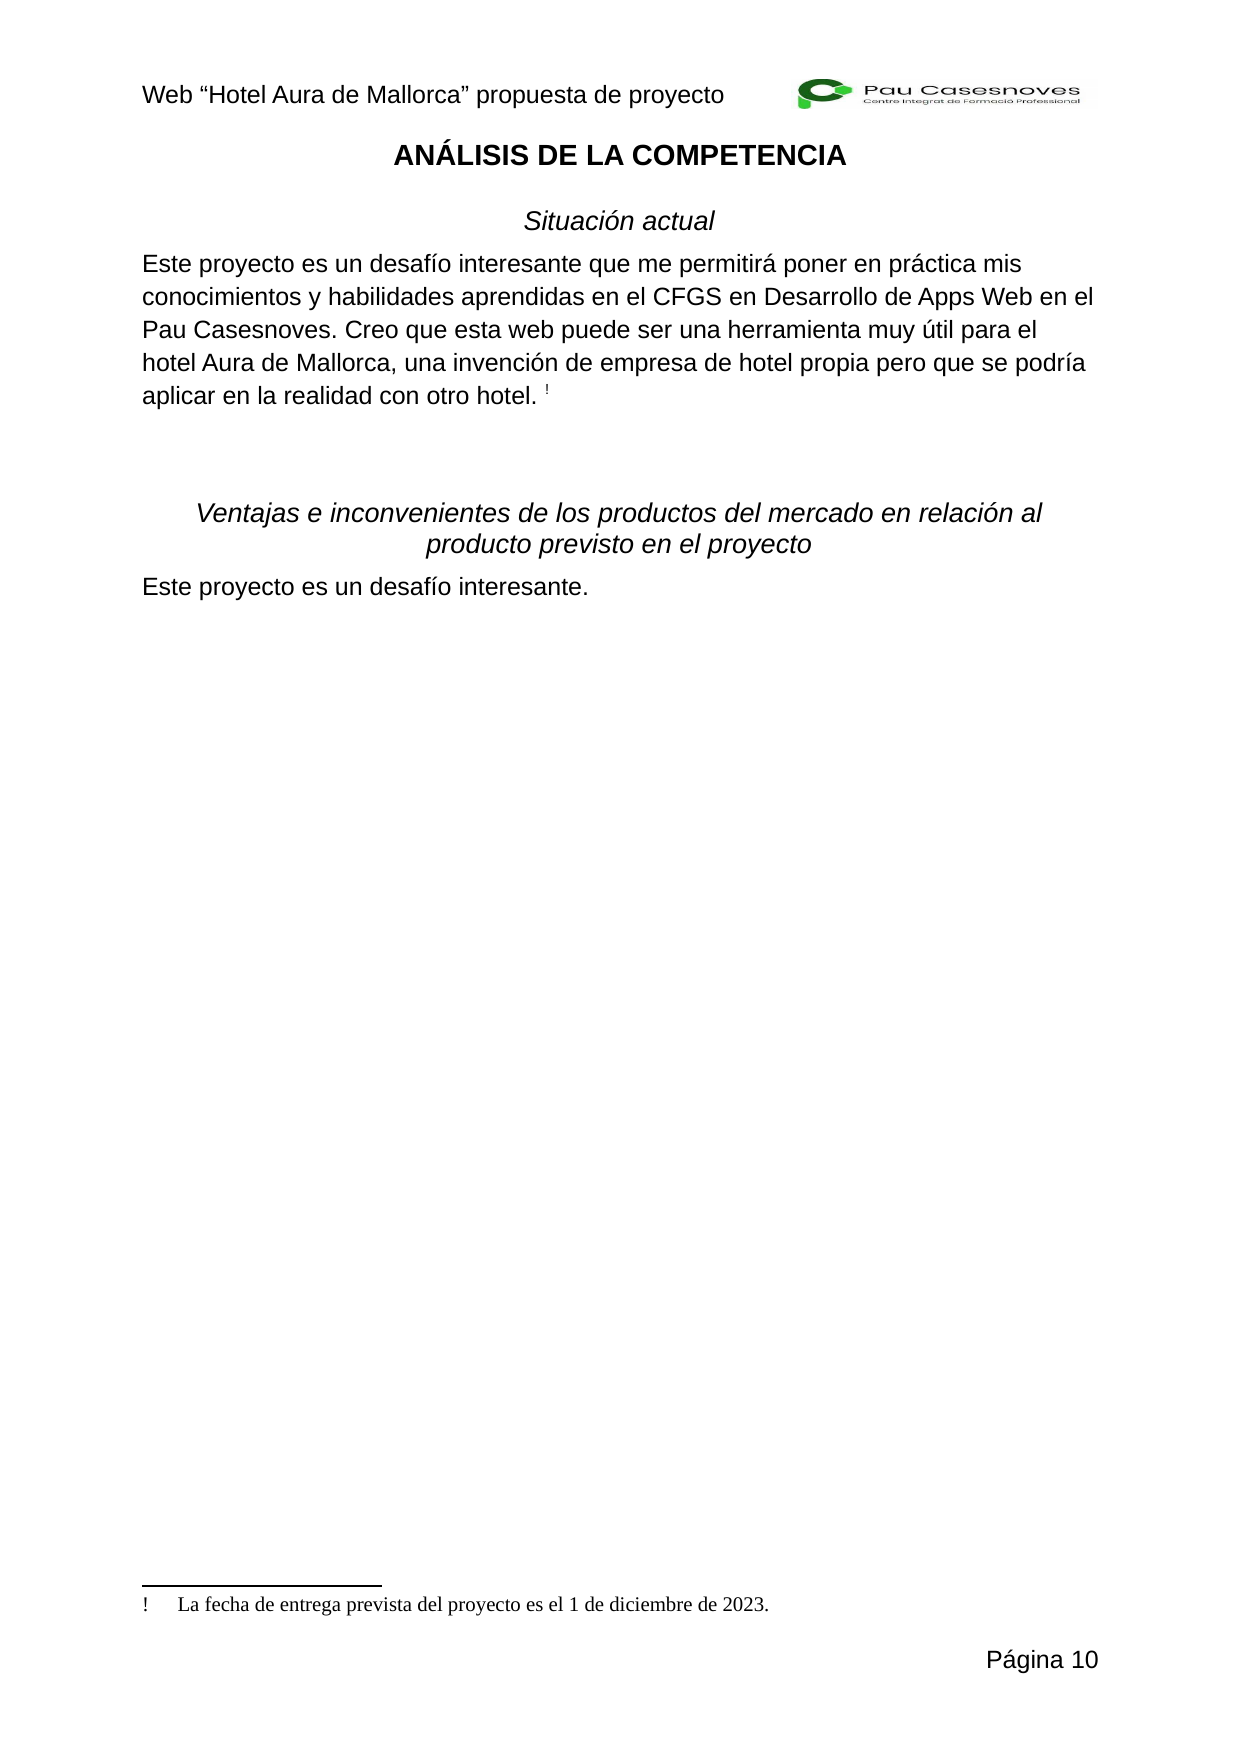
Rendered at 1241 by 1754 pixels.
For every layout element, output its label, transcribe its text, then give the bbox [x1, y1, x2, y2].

text ANÁLISIS DE LA COMPETENCIA [142, 138, 1098, 171]
picture [791, 79, 1099, 109]
subtitle Ventajas e inconvenientes de los productos del mercado en relación al producto previsto en el proyecto [142, 497, 1098, 559]
text Este proyecto es un desafío interesante que me permitirá poner en práctica mis conocimientos y habilidades aprendidas en el CFGS en Desarrollo de Apps Web en el Pau Casesnoves. Creo que esta web puede ser una herramienta muy útil para el hotel Aura de Mallorca, una invención de empresa de hotel propia pero que se podría aplicar en la realidad con otro hotel. [142, 248, 1098, 409]
text La fecha de entrega prevista del proyecto es el 1 de diciembre de 2023. [142, 1592, 1098, 1616]
subtitle Situación actual [142, 205, 1098, 236]
text Este proyecto es un desafío interesante. [142, 572, 1098, 600]
